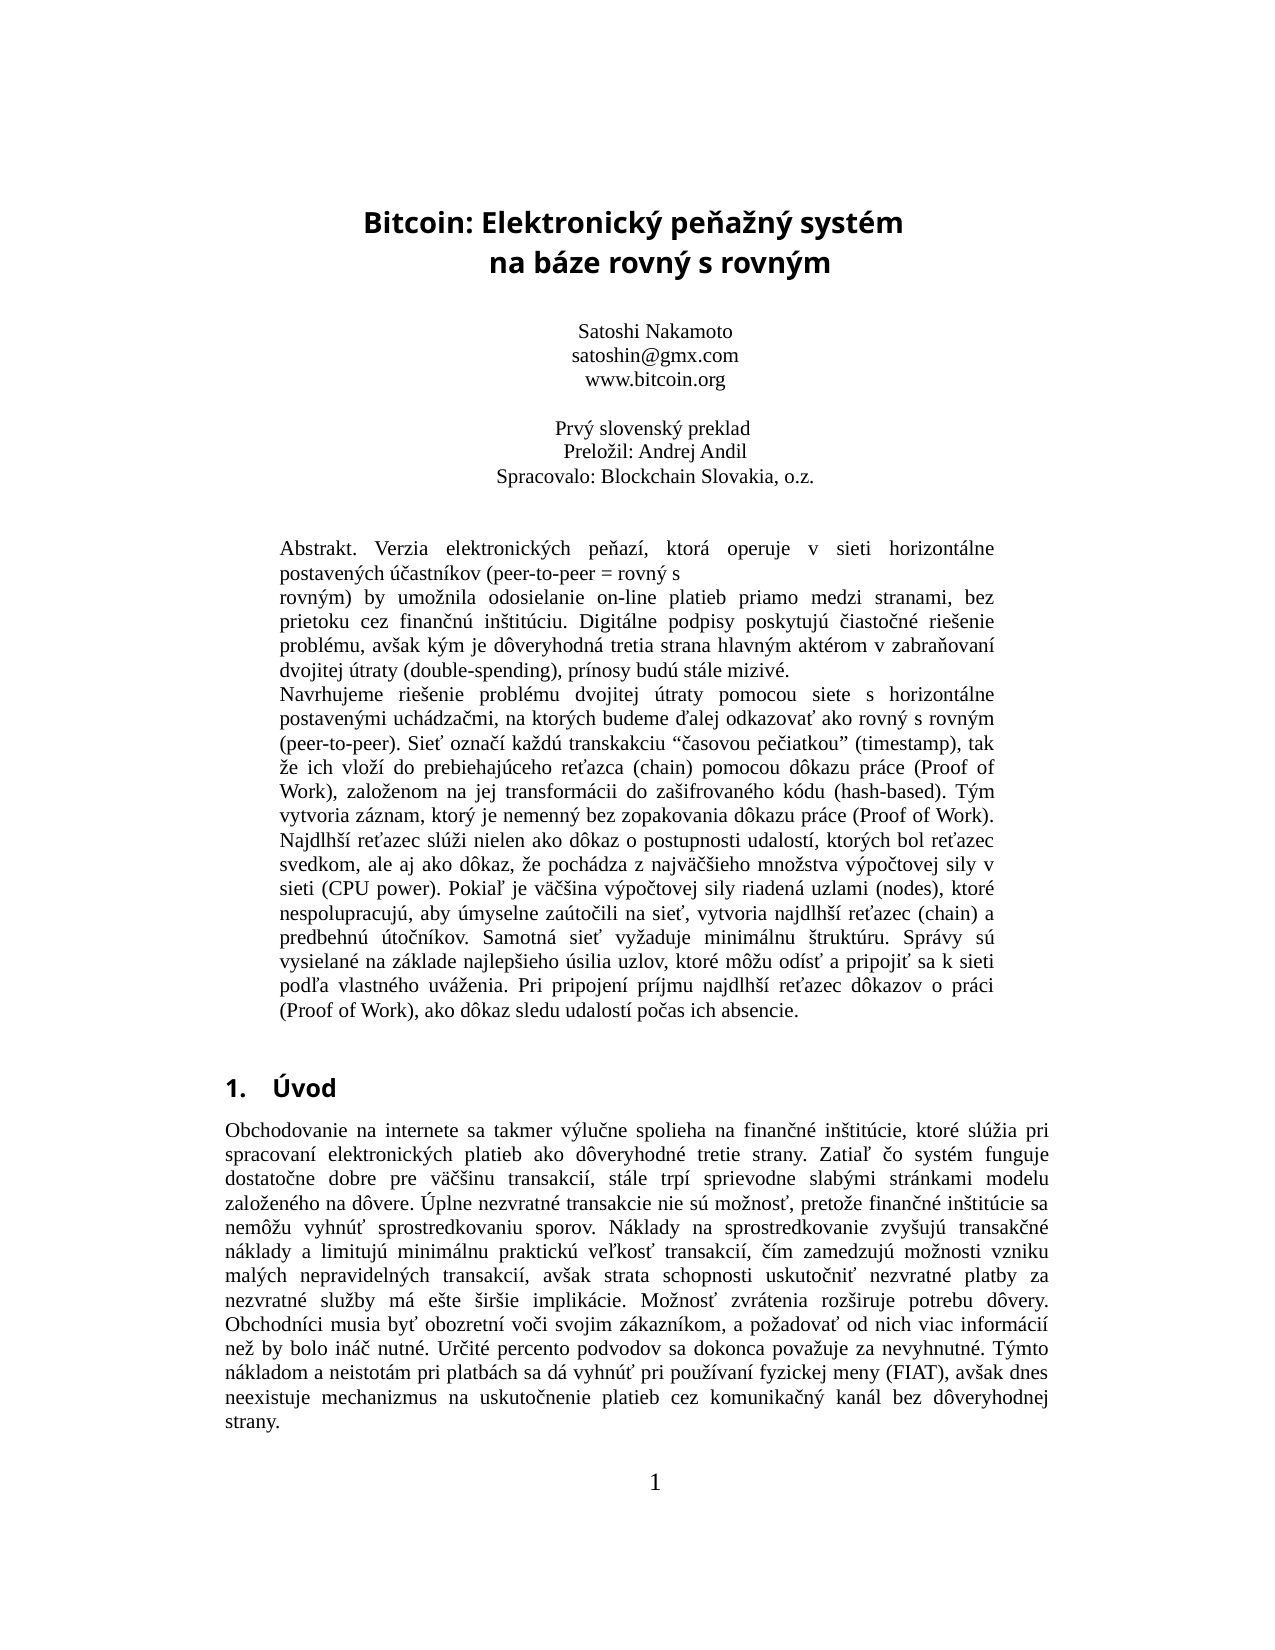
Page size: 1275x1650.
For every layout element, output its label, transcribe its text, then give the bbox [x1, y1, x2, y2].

text Navrhujeme riešenie problému dvojitej útraty pomocou siete s horizontálne postavenými uchádzačmi, na ktorých budeme ďalej odkazovať ako rovný s rovným (peer-to-peer). Sieť označí každú transkakciu “časovou pečiatkou” (timestamp), tak že ich vloží do prebiehajúceho reťazca (chain) pomocou dôkazu práce (Proof of Work), založenom na jej transformácii do zašifrovaného kódu (hash-based). Tým vytvoria záznam, ktorý je nemenný bez zopakovania dôkazu práce (Proof of Work). Najdlhší reťazec slúži nielen ako dôkaz o postupnosti udalostí, ktorých bol reťazec svedkom, ale aj ako dôkaz, že pochádza z najväčšieho množstva výpočtovej sily v sieti (CPU power). Pokiaľ je väčšina výpočtovej sily riadená uzlami (nodes), ktoré nespolupracujú, aby úmyselne zaútočili na sieť, vytvoria najdlhší reťazec (chain) a predbehnú útočníkov. Samotná sieť vyžaduje minimálnu štruktúru. Správy sú vysielané na základe najlepšieho úsilia uzlov, ktoré môžu odísť a pripojiť sa k sieti podľa vlastného uváženia. Pri pripojení príjmu najdlhší reťazec dôkazov o práci (Proof of Work), ako dôkaz sledu udalostí počas ich absencie. [279, 682, 996, 1022]
text Satoshi Nakamoto [260, 318, 1050, 343]
text Spracovalo: Blockchain Slovakia, o.z. [260, 463, 1050, 488]
subtitle Bitcoin: Elektronický peňažný systém na báze rovný s rovným [225, 202, 1050, 282]
text rovným) by umožnila odosielanie on-line platieb priamo medzi stranami, bez prietoku cez finančnú inštitúciu. Digitálne podpisy poskytujú čiastočné riešenie problému, avšak kým je dôveryhodná tretia strana hlavným aktérom v zabraňovaní dvojitej útraty (double-spending), prínosy budú stále mizivé. [279, 585, 996, 682]
text Abstrakt. Verzia elektronických peňazí, ktorá operuje v sieti horizontálne postavených účastníkov (peer-to-peer = rovný s [279, 536, 996, 585]
text Obchodovanie na internete sa takmer výlučne spolieha na finančné inštitúcie, ktoré slúžia pri spracovaní elektronických platieb ako dôveryhodné tretie strany. Zatiaľ čo systém funguje dostatočne dobre pre väčšinu transakcií, stále trpí sprievodne slabými stránkami modelu založeného na dôvere. Úplne nezvratné transakcie nie sú možnosť, pretože finančné inštitúcie sa nemôžu vyhnúť sprostredkovaniu sporov. Náklady na sprostredkovanie zvyšujú transakčné náklady a limitujú minimálnu praktickú veľkosť transakcií, čím zamedzujú možnosti vzniku malých nepravidelných transakcií, avšak strata schopnosti uskutočniť nezvratné platby za nezvratné služby má ešte širšie implikácie. Možnosť zvrátenia rozširuje potrebu dôvery. Obchodníci musia byť obozretní voči svojim zákazníkom, a požadovať od nich viac informácií než by bolo ináč nutné. Určité percento podvodov sa dokonca považuje za nevyhnutné. Týmto nákladom a neistotám pri platbách sa dá vyhnúť pri používaní fyzickej meny (FIAT), avšak dnes neexistuje mechanizmus na uskutočnenie platieb cez komunikačný kanál bez dôveryhodnej strany. [225, 1117, 1050, 1433]
text www.bitcoin.org [260, 367, 1050, 391]
text Preložil: Andrej Andil [260, 439, 1050, 463]
text Prvý slovenský preklad [260, 415, 1050, 439]
text satoshin@gmx.com [260, 343, 1050, 367]
subtitle 1. Úvod [225, 1071, 1050, 1105]
